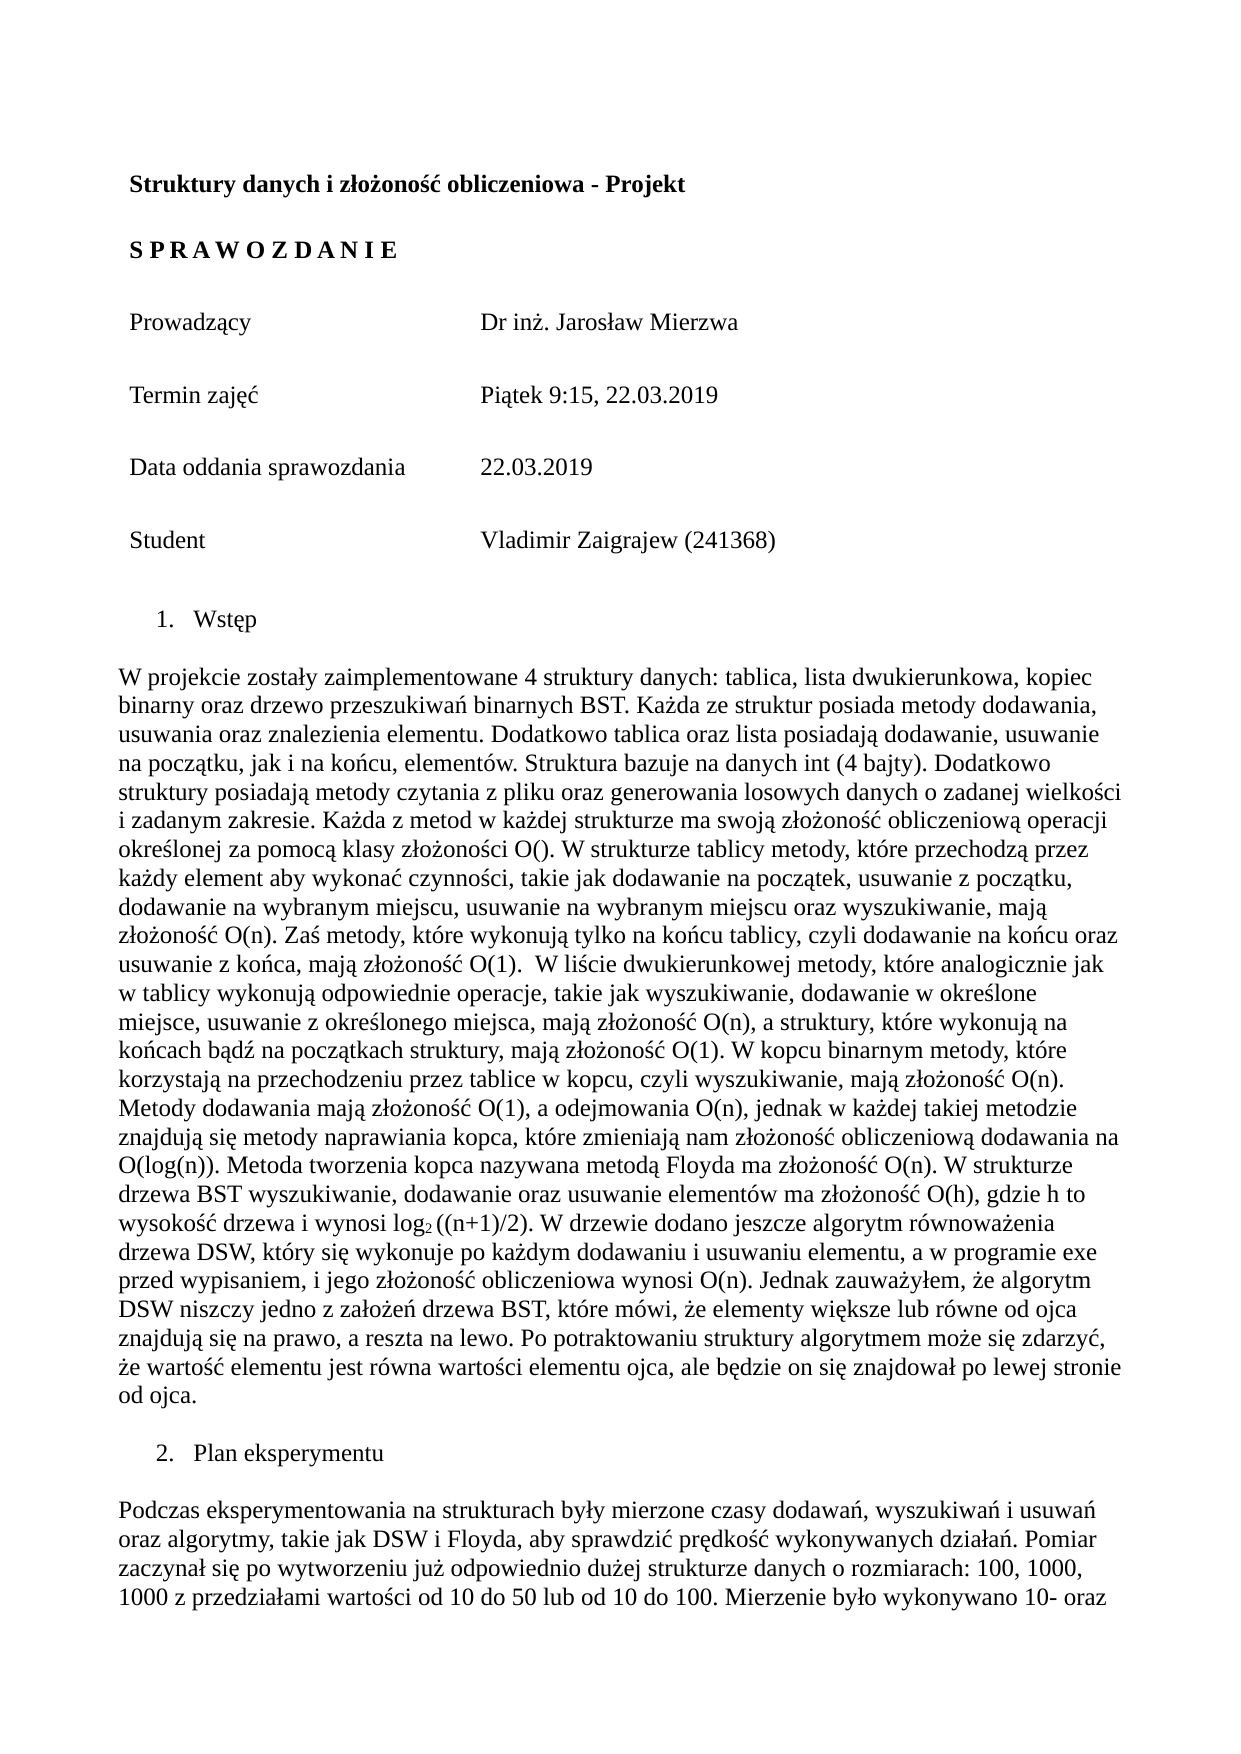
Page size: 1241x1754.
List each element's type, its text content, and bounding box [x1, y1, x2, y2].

table_header Struktury danych i złożoność obliczeniowa - Projekt S P R A W O Z D A N I E [126, 147, 1063, 286]
table_cell Vladimir Zaigrajew (241368) [477, 503, 1063, 576]
table_cell Piątek 9:15, 22.03.2019 [477, 358, 1063, 431]
table_cell 22.03.2019 [477, 431, 1063, 503]
text W projekcie zostały zaimplementowane 4 struktury danych: tablica, lista dwukierunkowa, kopiec binarny oraz drzewo przeszukiwań binarnych BST. Każda ze struktur posiada metody dodawania, usuwania oraz znalezienia elementu. Dodatkowo tablica oraz lista posiadają dodawanie, usuwanie na początku, jak i na końcu, elementów. Struktura bazuje na danych int (4 bajty). Dodatkowo struktury posiadają metody czytania z pliku oraz generowania losowych danych o zadanej wielkości i zadanym zakresie. Każda z metod w każdej strukturze ma swoją złożoność obliczeniową operacji określonej za pomocą klasy złożoności O(). W strukturze tablicy metody, które przechodzą przez każdy element aby wykonać czynności, takie jak dodawanie na początek, usuwanie z początku, dodawanie na wybranym miejscu, usuwanie na wybranym miejscu oraz wyszukiwanie, mają złożoność O(n). Zaś metody, które wykonują tylko na końcu tablicy, czyli dodawanie na końcu oraz usuwanie z końca, mają złożoność O(1). W liście dwukierunkowej metody, które analogicznie jak w tablicy wykonują odpowiednie operacje, takie jak wyszukiwanie, dodawanie w określone miejsce, usuwanie z określonego miejsca, mają złożoność O(n), a struktury, które wykonują na końcach bądź na początkach struktury, mają złożoność O(1). W kopcu binarnym metody, które korzystają na przechodzeniu przez tablice w kopcu, czyli wyszukiwanie, mają złożoność O(n). Metody dodawania mają złożoność O(1), a odejmowania O(n), jednak w każdej takiej metodzie znajdują się metody naprawiania kopca, które zmieniają nam złożoność obliczeniową dodawania na O(log(n)). Metoda tworzenia kopca nazywana metodą Floyda ma złożoność O(n). W strukturze drzewa BST wyszukiwanie, dodawanie oraz usuwanie elementów ma złożoność O(h), gdzie h to wysokość drzewa i wynosi log2 ((n+1)/2). W drzewie dodano jeszcze algorytm równoważenia drzewa DSW, który się wykonuje po każdym dodawaniu i usuwaniu elementu, a w programie exe przed wypisaniem, i jego złożoność obliczeniowa wynosi O(n). Jednak zauważyłem, że algorytm DSW niszczy jedno z założeń drzewa BST, które mówi, że elementy większe lub równe od ojca znajdują się na prawo, a reszta na lewo. Po potraktowaniu struktury algorytmem może się zdarzyć, że wartość elementu jest równa wartości elementu ojca, ale będzie on się znajdował po lewej stronie od ojca. [118, 662, 1122, 1409]
list Wstęp [156, 604, 1122, 633]
table_cell Student [126, 503, 477, 576]
table_cell Termin zajęć [126, 358, 477, 431]
table_cell Dr inż. Jarosław Mierzwa [477, 286, 1063, 358]
table_cell Data oddania sprawozdania [126, 431, 477, 503]
table_cell Prowadzący [126, 286, 477, 358]
list Plan eksperymentu [156, 1438, 1122, 1467]
text Podczas eksperymentowania na strukturach były mierzone czasy dodawań, wyszukiwań i usuwań oraz algorytmy, takie jak DSW i Floyda, aby sprawdzić prędkość wykonywanych działań. Pomiar zaczynał się po wytworzeniu już odpowiednio dużej strukturze danych o rozmiarach: 100, 1000, 1000 z przedziałami wartości od 10 do 50 lub od 10 do 100. Mierzenie było wykonywano 10- oraz [118, 1496, 1122, 1611]
